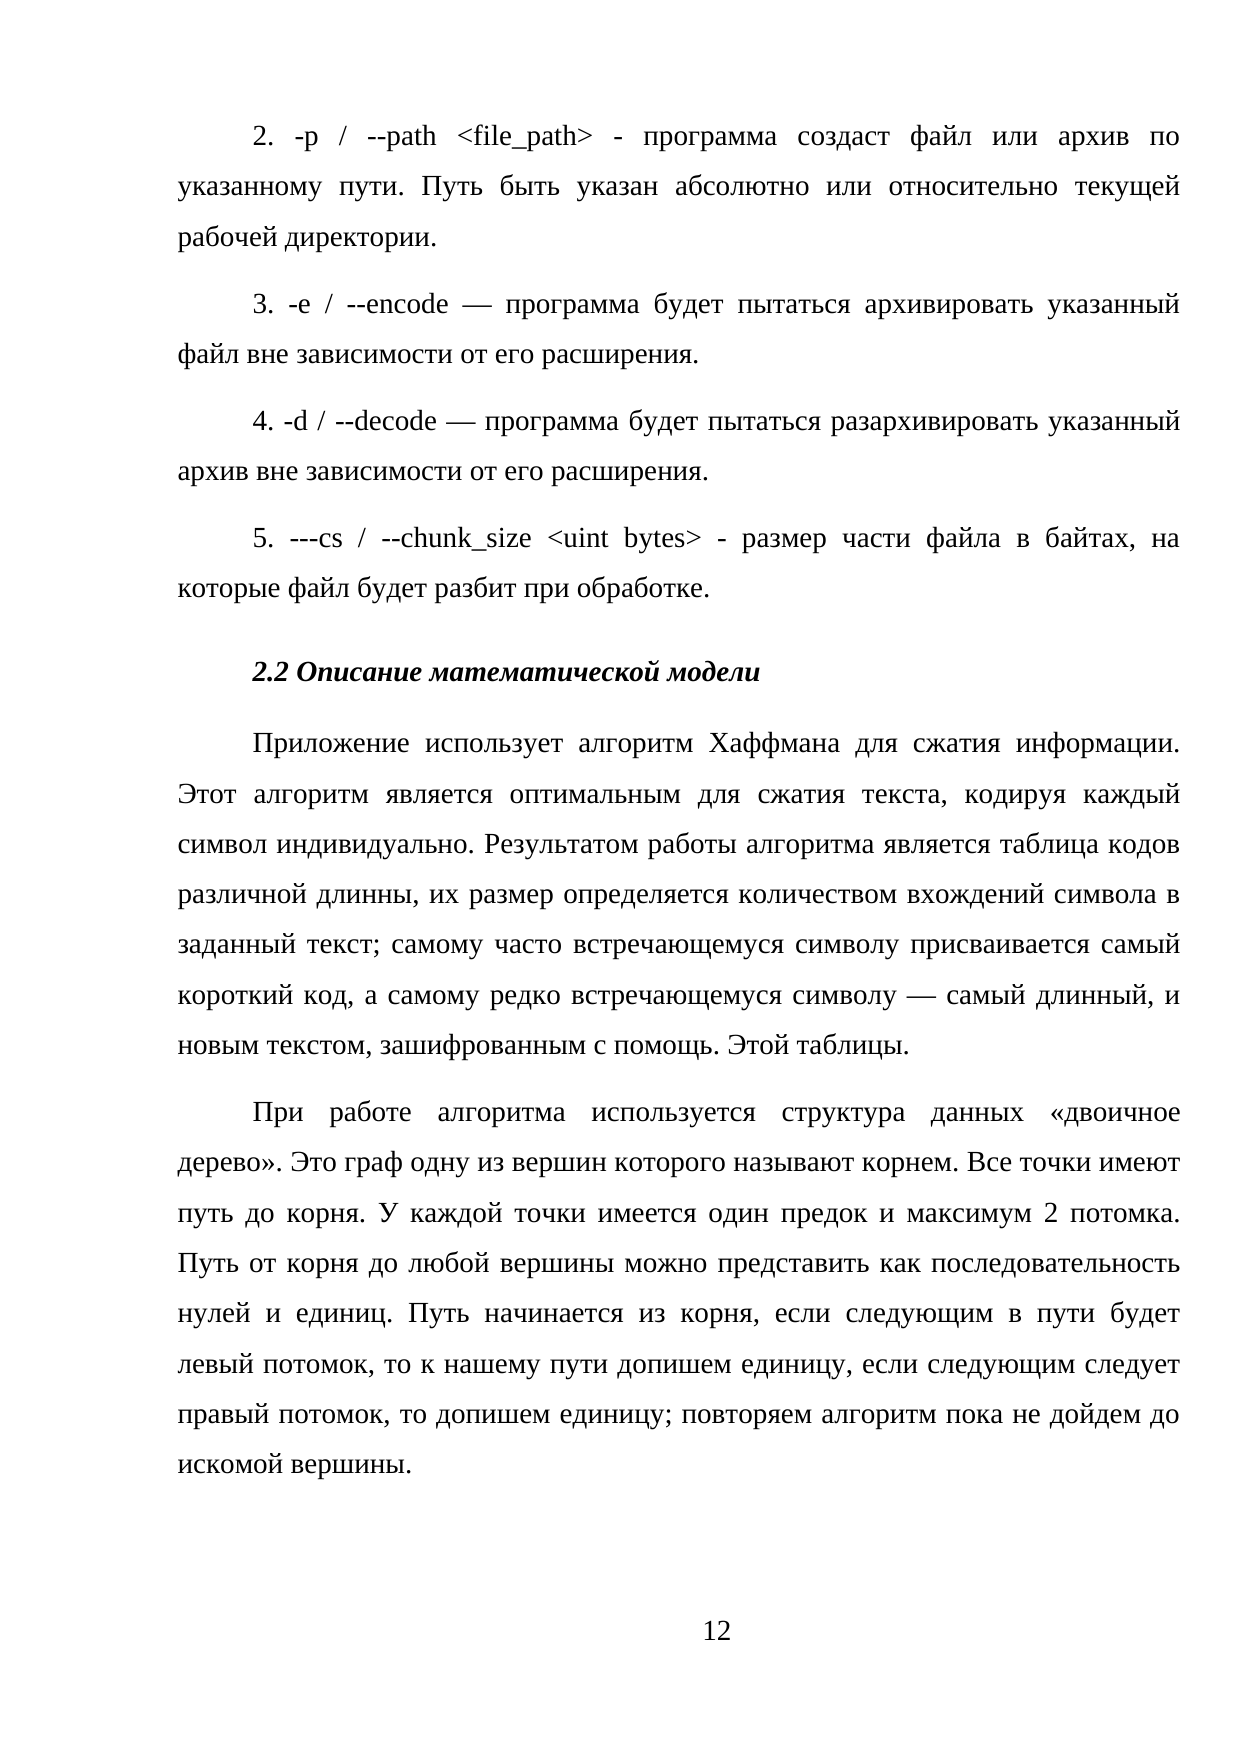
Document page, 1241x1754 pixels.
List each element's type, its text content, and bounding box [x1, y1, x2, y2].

text 3. -e / --encode — программа будет пытаться архивировать указанный файл вне зависимости от его расширения. [177, 286, 1181, 369]
subtitle 2.2 Описание математической модели [177, 654, 1181, 688]
text 5. ---cs / --chunk_size <uint bytes> - размер части файла в байтах, на которые файл будет разбит при обработке. [177, 520, 1181, 604]
text При работе алгоритма используется структура данных «двоичное дерево». Это граф одну из вершин которого называют корнем. Все точки имеют путь до корня. У каждой точки имеется один предок и максимум 2 потомка. Путь от корня до любой вершины можно представить как последовательность нулей и единиц. Путь начинается из корня, если следующим в пути будет левый потомок, то к нашему пути допишем единицу, если следующим следует правый потомок, то допишем единицу; повторяем алгоритм пока не дойдем до искомой вершины. [177, 1094, 1181, 1480]
text 2. -p / --path <file_path> - программа создаст файл или архив по указанному пути. Путь быть указан абсолютно или относительно текущей рабочей директории. [177, 118, 1181, 252]
text Приложение использует алгоритм Хаффмана для сжатия информации. Этот алгоритм является оптимальным для сжатия текста, кодируя каждый символ индивидуально. Результатом работы алгоритма является таблица кодов различной длинны, их размер определяется количеством вхождений символа в заданный текст; самому часто встречающемуся символу присваивается самый короткий код, а самому редко встречающемуся символу — самый длинный, и новым текстом, зашифрованным с помощь. Этой таблицы. [177, 725, 1181, 1061]
text 4. -d / --decode — программа будет пытаться разархивировать указанный архив вне зависимости от его расширения. [177, 403, 1181, 487]
